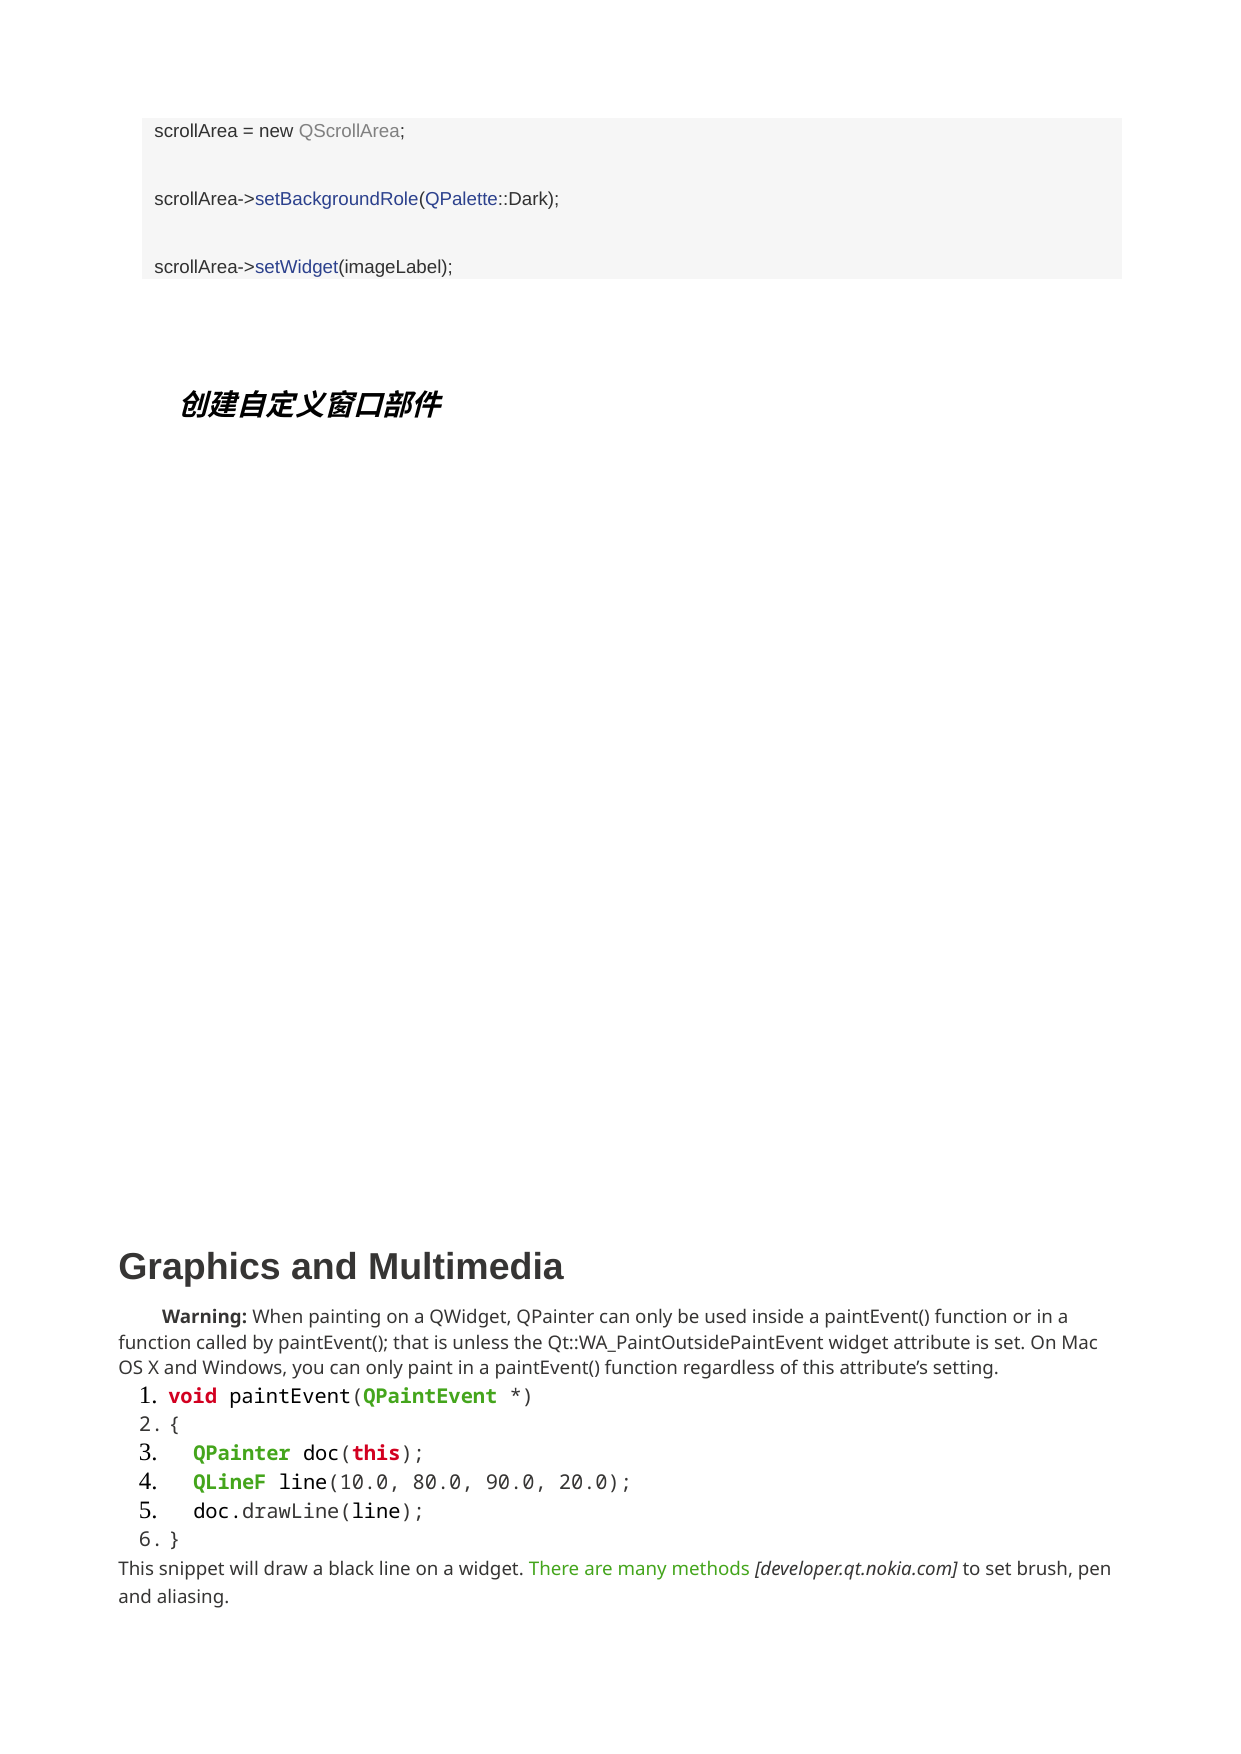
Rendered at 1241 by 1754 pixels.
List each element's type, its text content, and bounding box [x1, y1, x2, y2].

list QLineF line(10.0, 80.0, 90.0, 20.0); [168, 1466, 1122, 1496]
text scrollArea = new QScrollArea; [142, 118, 1122, 142]
list doc.drawLine(line); [168, 1496, 1122, 1525]
text This snippet will draw a black line on a widget. There are many methods [developer.qt.nokia.com] to set brush, pen and aliasing. [118, 1552, 1122, 1609]
text Warning: When painting on a QWidget, QPainter can only be used inside a paintEvent() function or in a function called by paintEvent(); that is unless the Qt::WA_PaintOutsidePaintEvent widget attribute is set. On Mac OS X and Windows, you can only paint in a paintEvent() function regardless of this attribute’s setting. [118, 1300, 1122, 1380]
list { [168, 1409, 1122, 1437]
subtitle Graphics and Multimedia [118, 1244, 1122, 1288]
list } [168, 1525, 1122, 1552]
subtitle 创建自定义窗口部件 [118, 347, 1122, 423]
text scrollArea->setBackgroundRole(QPalette::Dark); [142, 186, 1122, 211]
list void paintEvent(QPaintEvent *) [168, 1380, 1122, 1409]
text scrollArea->setWidget(imageLabel); [142, 254, 1122, 279]
list QPainter doc(this); [168, 1437, 1122, 1466]
